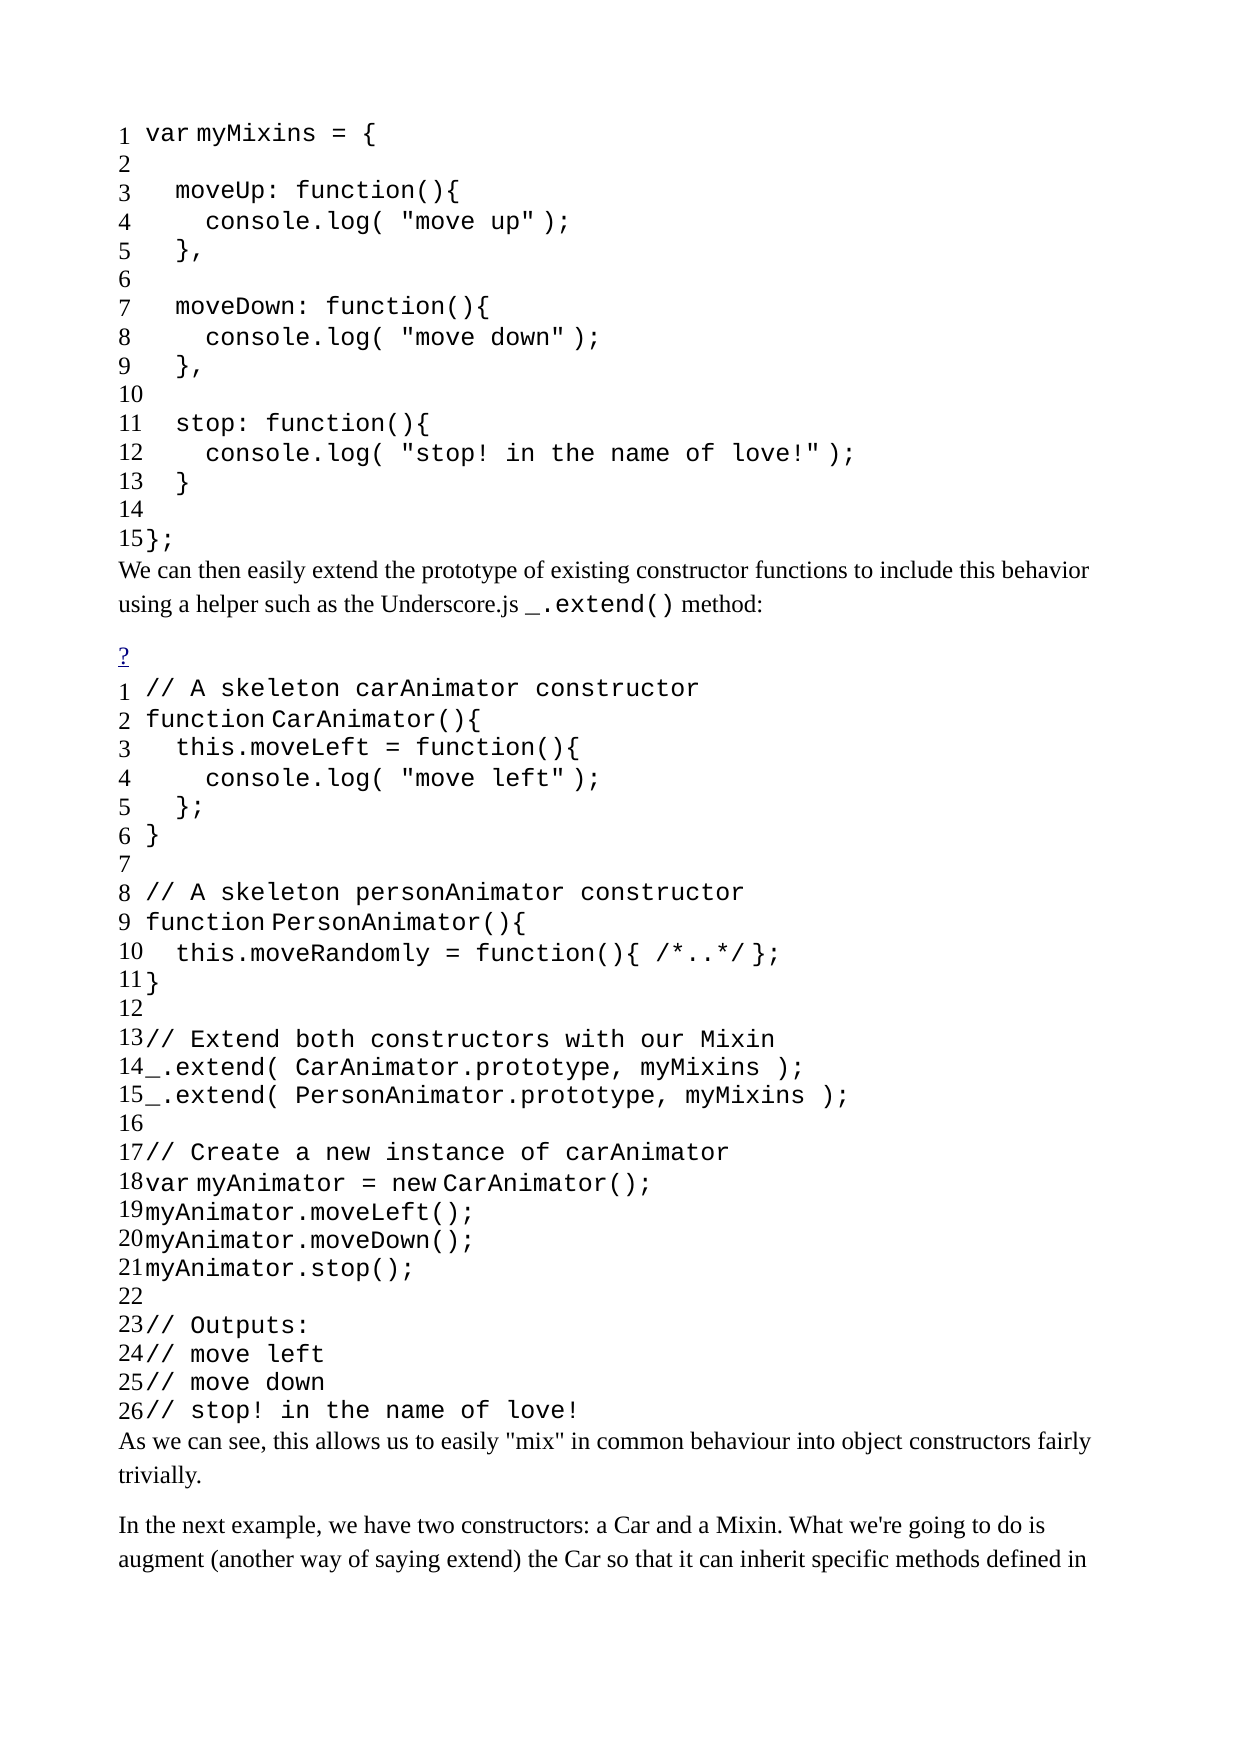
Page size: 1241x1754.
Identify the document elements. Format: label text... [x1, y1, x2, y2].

text As we can see, this allows us to easily "mix" in common behaviour into object constructors fairly trivially. [118, 1426, 1122, 1489]
table_header var myMixins = { moveUp: function(){ console.log( "move up" ); }, moveDown: function(){ console.log( "move down" ); }, stop: function(){ console.log( "stop! in the name of love!" ); } }; [145, 118, 870, 555]
text ? [118, 641, 1122, 669]
table_header 1 2 3 4 5 6 7 8 9 10 11 12 13 14 15 16 17 18 19 20 21 22 23 24 25 26 [118, 675, 145, 1426]
text In the next example, we have two constructors: a Car and a Mixin. What we're going to do is augment (another way of saying extend) the Car so that it can inherit specific methods defined in [118, 1510, 1122, 1573]
table_header 1 2 3 4 5 6 7 8 9 10 11 12 13 14 15 [118, 118, 145, 555]
table_header // A skeleton carAnimator constructor function CarAnimator(){ this.moveLeft = function(){ console.log( "move left" ); }; } // A skeleton personAnimator constructor function PersonAnimator(){ this.moveRandomly = function(){ /*..*/ }; } // Extend both constructors with our Mixin _.extend( CarAnimator.prototype, myMixins ); _.extend( PersonAnimator.prototype, myMixins ); // Create a new instance of carAnimator var myAnimator = new CarAnimator(); myAnimator.moveLeft(); myAnimator.moveDown(); myAnimator.stop(); // Outputs: // move left // move down // stop! in the name of love! [145, 675, 857, 1426]
text We can then easily extend the prototype of existing constructor functions to include this behavior using a helper such as the Underscore.js _.extend() method: [118, 555, 1122, 620]
